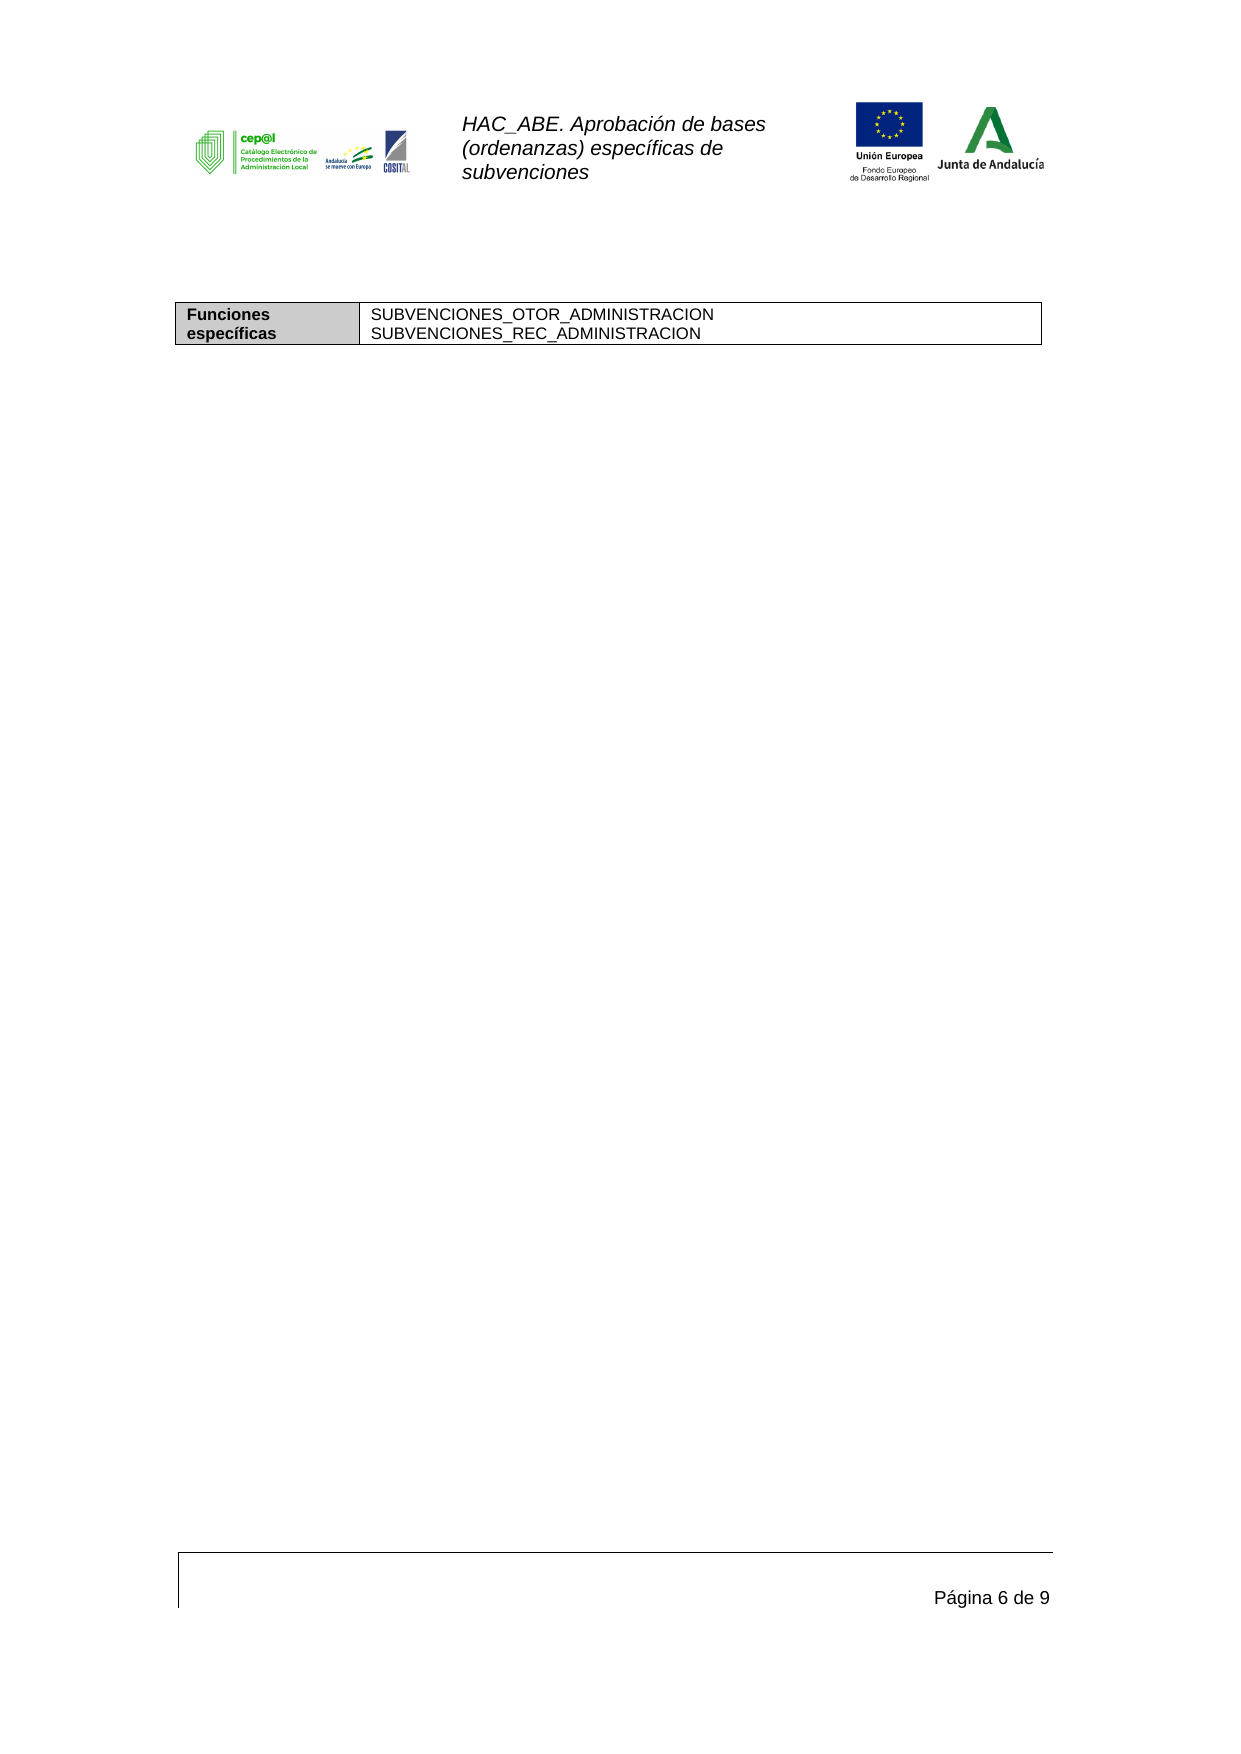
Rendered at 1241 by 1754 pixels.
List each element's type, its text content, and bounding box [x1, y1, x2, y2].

picture [193, 126, 417, 177]
picture [833, 98, 1044, 182]
table_cell Funciones específicas [176, 303, 359, 344]
table_cell SUBVENCIONES_OTOR_ADMINISTRACION SUBVENCIONES_REC_ADMINISTRACION [360, 303, 1041, 344]
